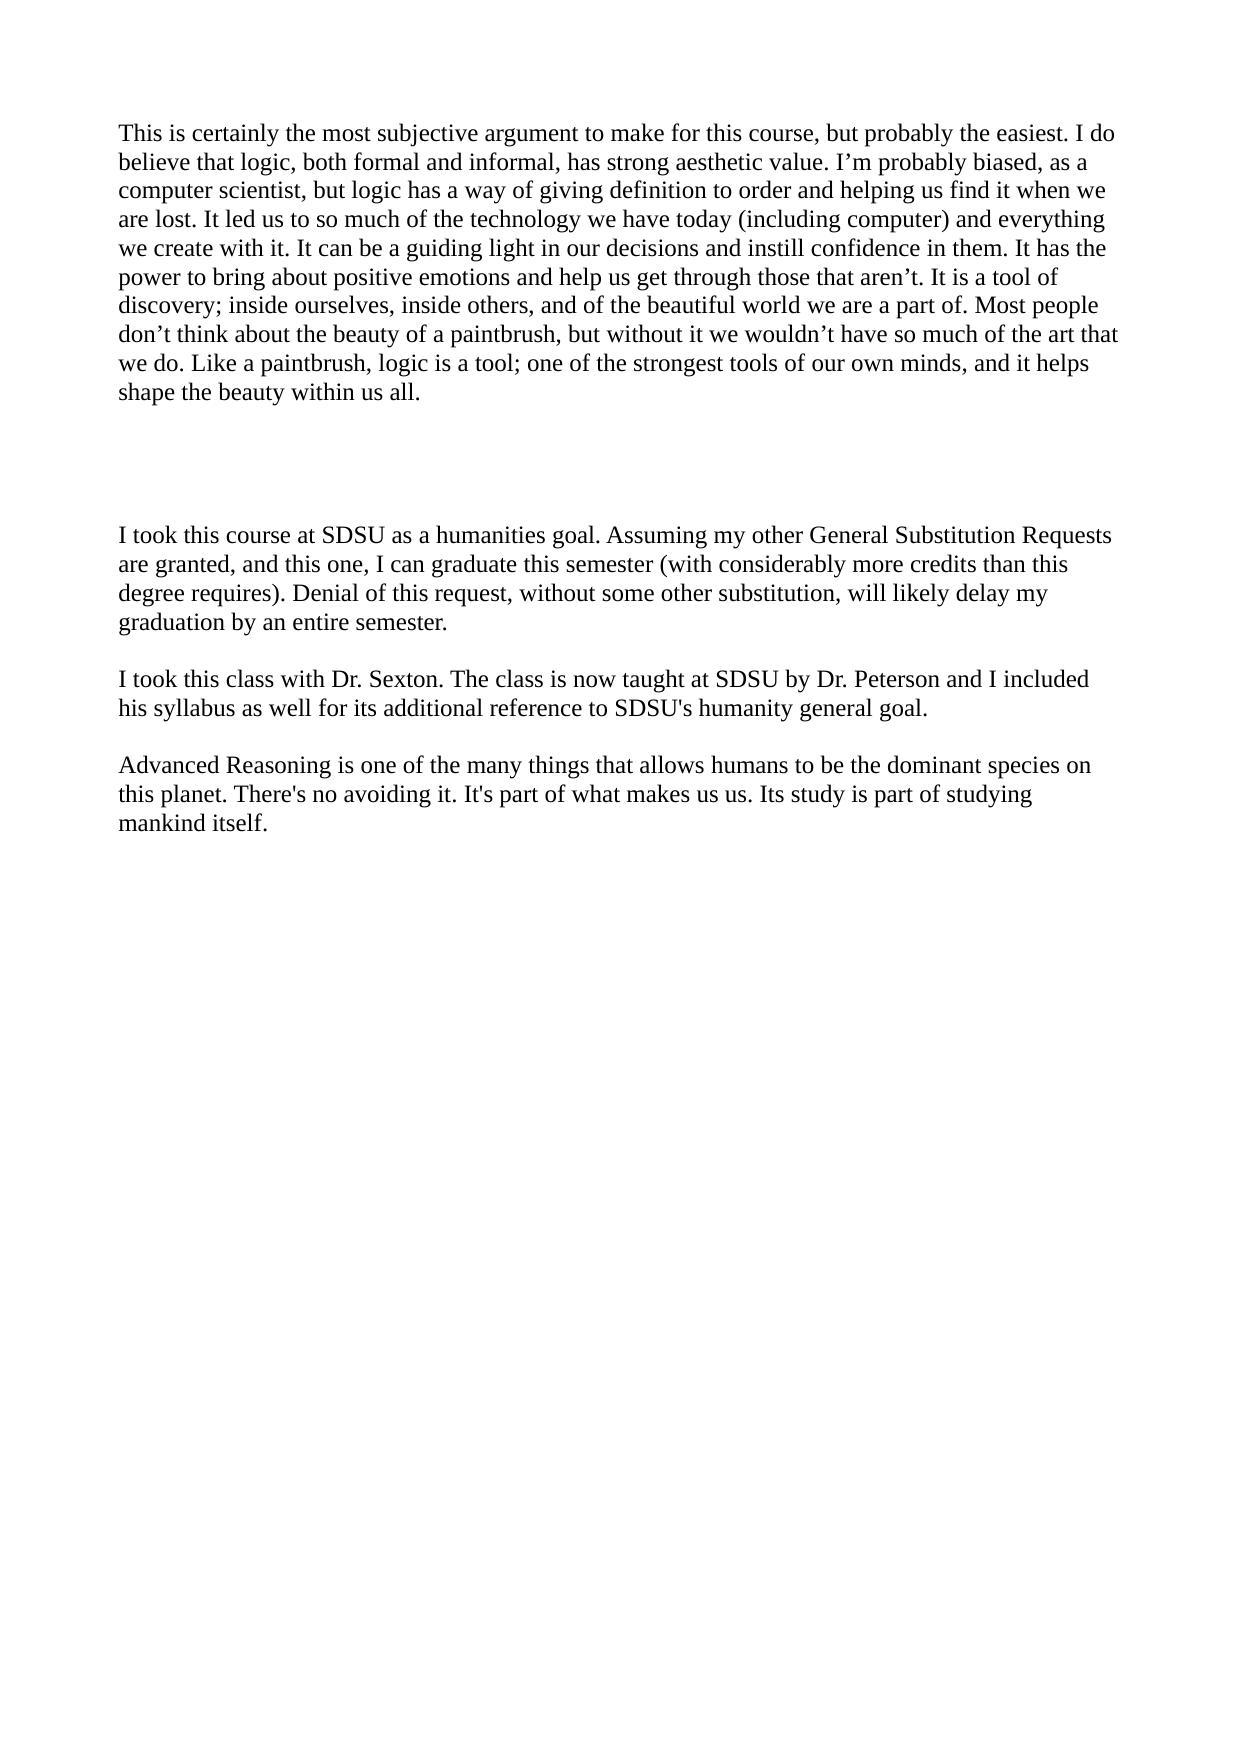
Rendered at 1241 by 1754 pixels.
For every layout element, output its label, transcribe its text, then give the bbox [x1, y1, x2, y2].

text This is certainly the most subjective argument to make for this course, but probably the easiest. I do believe that logic, both formal and informal, has strong aesthetic value. I’m probably biased, as a computer scientist, but logic has a way of giving definition to order and helping us find it when we are lost. It led us to so much of the technology we have today (including computer) and everything we create with it. It can be a guiding light in our decisions and instill confidence in them. It has the power to bring about positive emotions and help us get through those that aren’t. It is a tool of discovery; inside ourselves, inside others, and of the beautiful world we are a part of. Most people don’t think about the beauty of a paintbrush, but without it we wouldn’t have so much of the art that we do. Like a paintbrush, logic is a tool; one of the strongest tools of our own minds, and it helps shape the beauty within us all. [118, 118, 1122, 406]
text I took this class with Dr. Sexton. The class is now taught at SDSU by Dr. Peterson and I included his syllabus as well for its additional reference to SDSU's humanity general goal. [118, 664, 1122, 722]
text I took this course at SDSU as a humanities goal. Assuming my other General Substitution Requests are granted, and this one, I can graduate this semester (with considerably more credits than this degree requires). Denial of this request, without some other substitution, will likely delay my graduation by an entire semester. [118, 521, 1122, 636]
text Advanced Reasoning is one of the many things that allows humans to be the dominant species on this planet. There's no avoiding it. It's part of what makes us us. Its study is part of studying mankind itself. [118, 751, 1122, 837]
